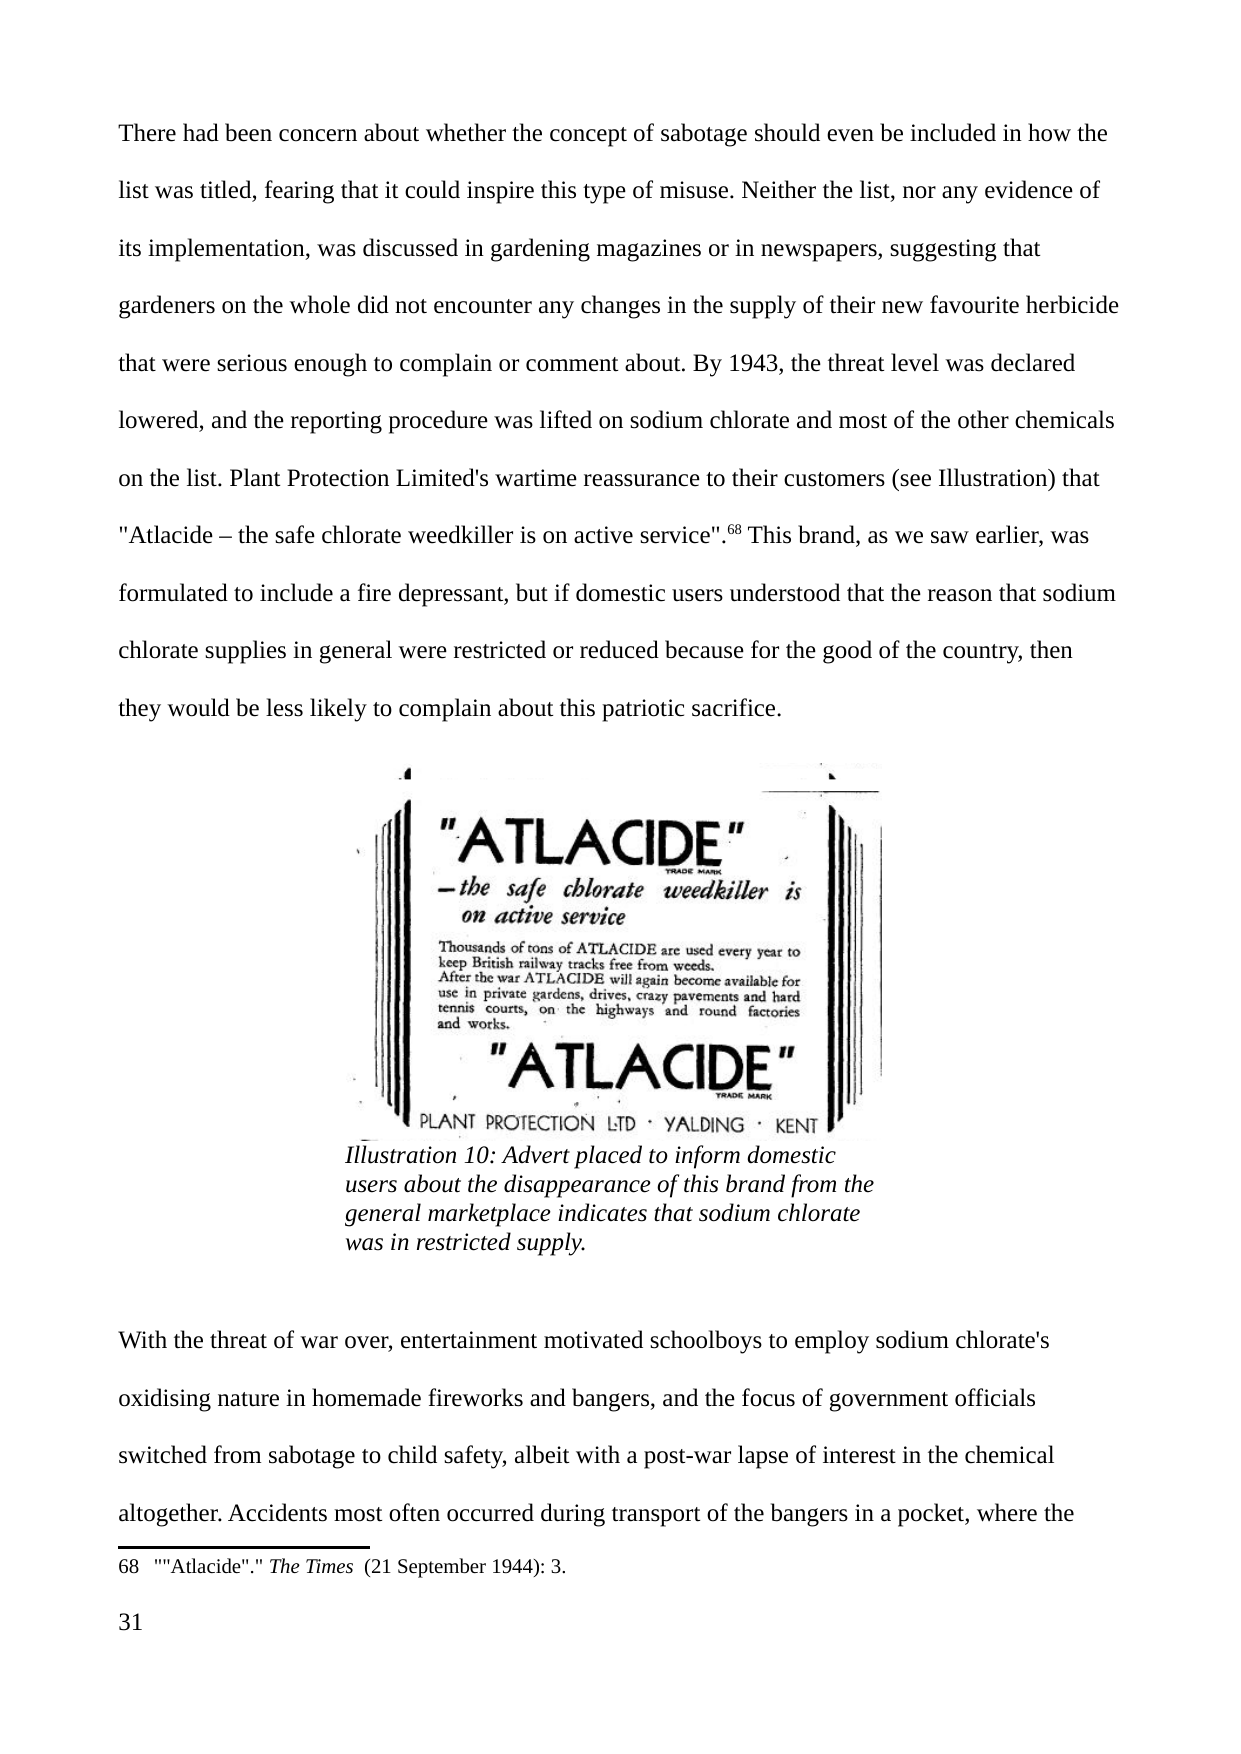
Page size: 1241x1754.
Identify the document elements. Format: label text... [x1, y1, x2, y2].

text With the threat of war over, entertainment motivated schoolboys to employ sodium chlorate's oxidising nature in homemade fireworks and bangers, and the focus of government officials switched from sabotage to child safety, albeit with a post-war lapse of interest in the chemical altogether. Accidents most often occurred during transport of the bangers in a pocket, where the [118, 1326, 1122, 1527]
picture [344, 763, 896, 1141]
text ""Atlacide"." The Times (21 September 1944): 3. [118, 1553, 1122, 1578]
text There had been concern about whether the concept of sabotage should even be included in how the list was titled, fearing that it could inspire this type of misuse. Neither the list, nor any evidence of its implementation, was discussed in gardening magazines or in newspapers, suggesting that gardeners on the whole did not encounter any changes in the supply of their new favourite herbicide that were serious enough to complain or comment about. By 1943, the threat level was declared lowered, and the reporting procedure was lifted on sodium chlorate and most of the other chemicals on the list. Plant Protection Limited's wartime reassurance to their customers (see Illustration) that "Atlacide – the safe chlorate weedkiller is on active service". This brand, as we saw earlier, was formulated to include a fire depressant, but if domestic users understood that the reason that sodium chlorate supplies in general were restricted or reduced because for the good of the country, then they would be less likely to complain about this patriotic sacrifice. [118, 118, 1122, 722]
text Illustration 10: Advert placed to inform domestic users about the disappearance of this brand from the general marketplace indicates that sodium chlorate was in restricted supply. [345, 1141, 896, 1256]
